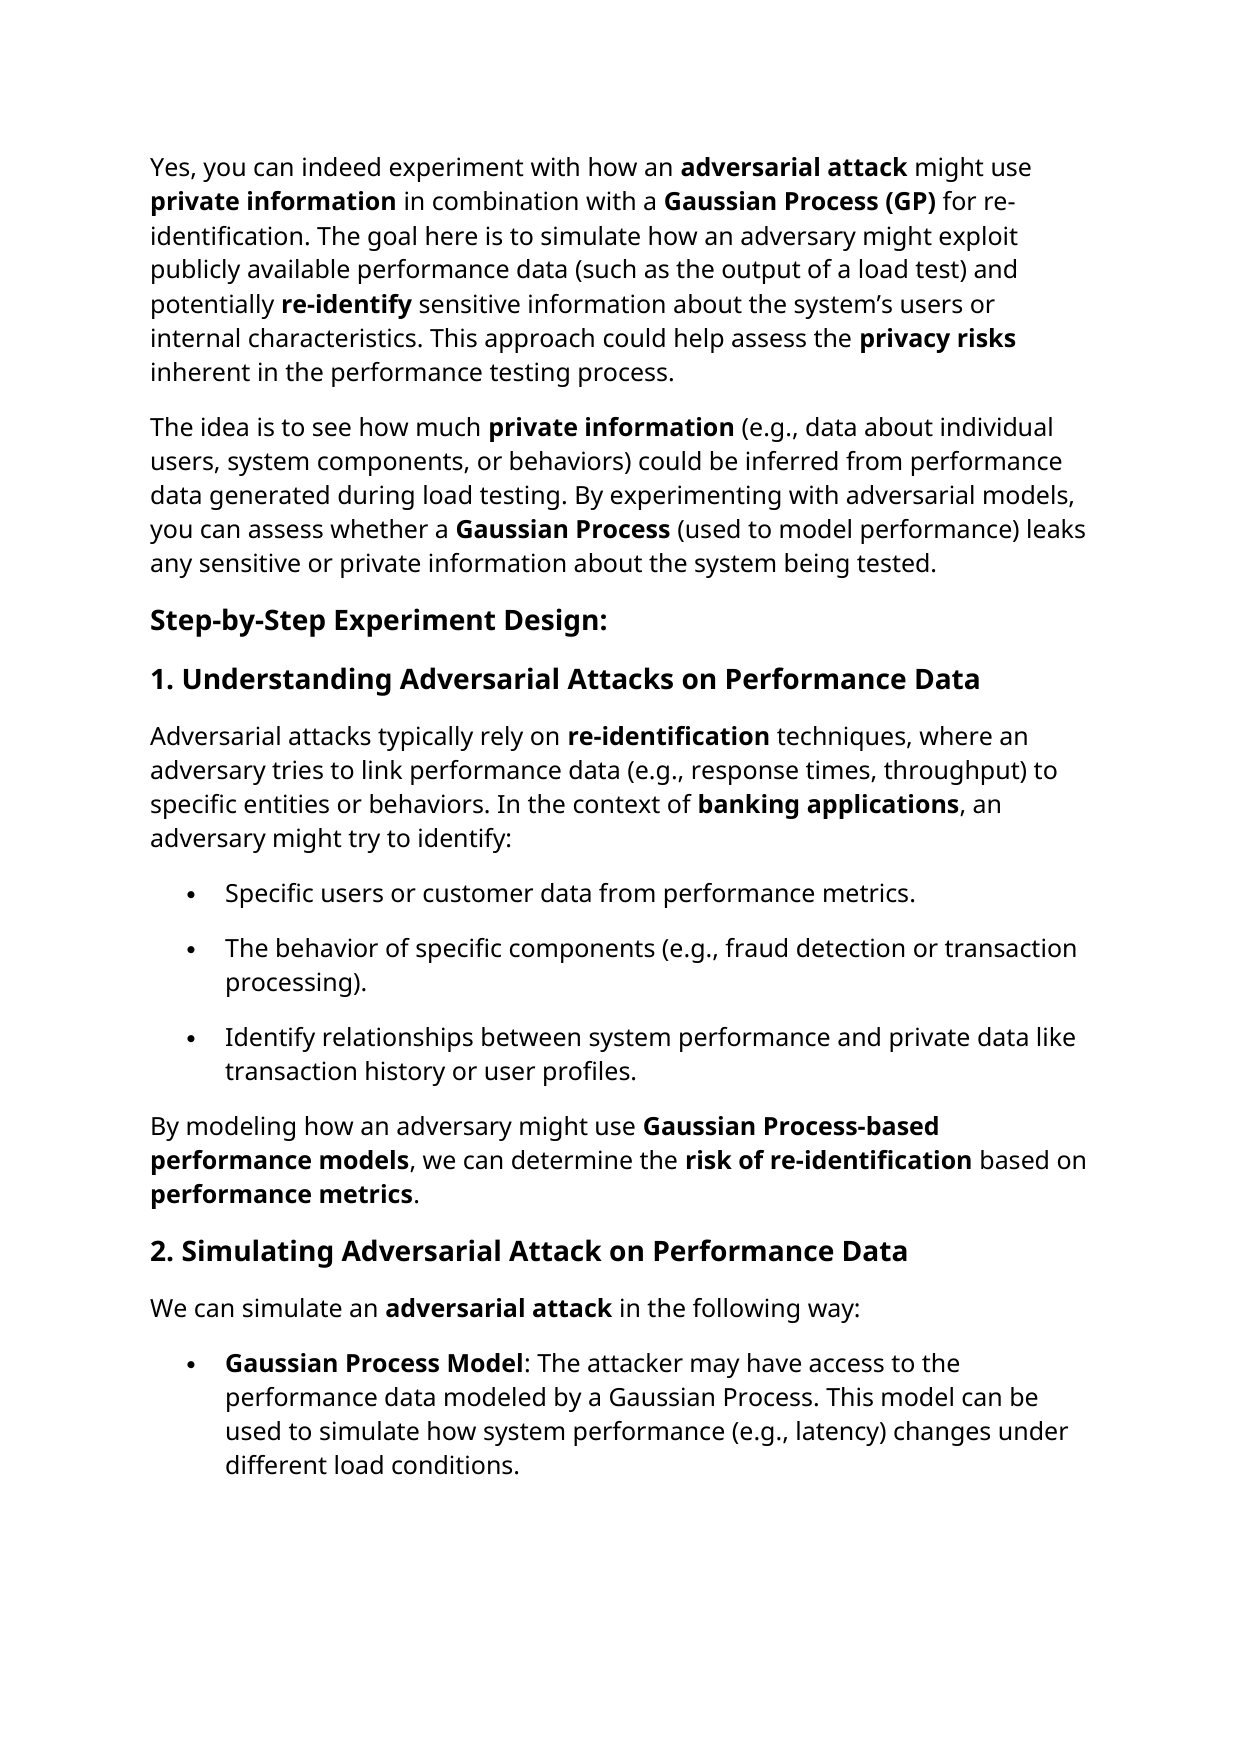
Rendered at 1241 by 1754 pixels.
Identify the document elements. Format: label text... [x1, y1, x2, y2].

text Yes, you can indeed experiment with how an adversarial attack might use private information in combination with a Gaussian Process (GP) for re-identification. The goal here is to simulate how an adversary might exploit publicly available performance data (such as the output of a load test) and potentially re-identify sensitive information about the system’s users or internal characteristics. This approach could help assess the privacy risks inherent in the performance testing process. [150, 150, 1090, 388]
text The idea is to see how much private information (e.g., data about individual users, system components, or behaviors) could be inferred from performance data generated during load testing. By experimenting with adversarial models, you can assess whether a Gaussian Process (used to model performance) leaks any sensitive or private information about the system being tested. [150, 409, 1090, 579]
text We can simulate an adversarial attack in the following way: [150, 1291, 1090, 1325]
list The behavior of specific components (e.g., fraud detection or transaction processing). [187, 931, 1090, 999]
list Identify relationships between system performance and private data like transaction history or user profiles. [187, 1020, 1090, 1088]
subtitle 2. Simulating Adversarial Attack on Performance Data [150, 1232, 1090, 1270]
list Specific users or customer data from performance metrics. [187, 876, 1090, 910]
subtitle 1. Understanding Adversarial Attacks on Performance Data [150, 659, 1090, 698]
list Gaussian Process Model: The attacker may have access to the performance data modeled by a Gaussian Process. This model can be used to simulate how system performance (e.g., latency) changes under different load conditions. [187, 1346, 1090, 1482]
subtitle Step-by-Step Experiment Design: [150, 600, 1090, 639]
text Adversarial attacks typically rely on re-identification techniques, where an adversary tries to link performance data (e.g., response times, throughput) to specific entities or behaviors. In the context of banking applications, an adversary might try to identify: [150, 719, 1090, 855]
text By modeling how an adversary might use Gaussian Process-based performance models, we can determine the risk of re-identification based on performance metrics. [150, 1109, 1090, 1211]
